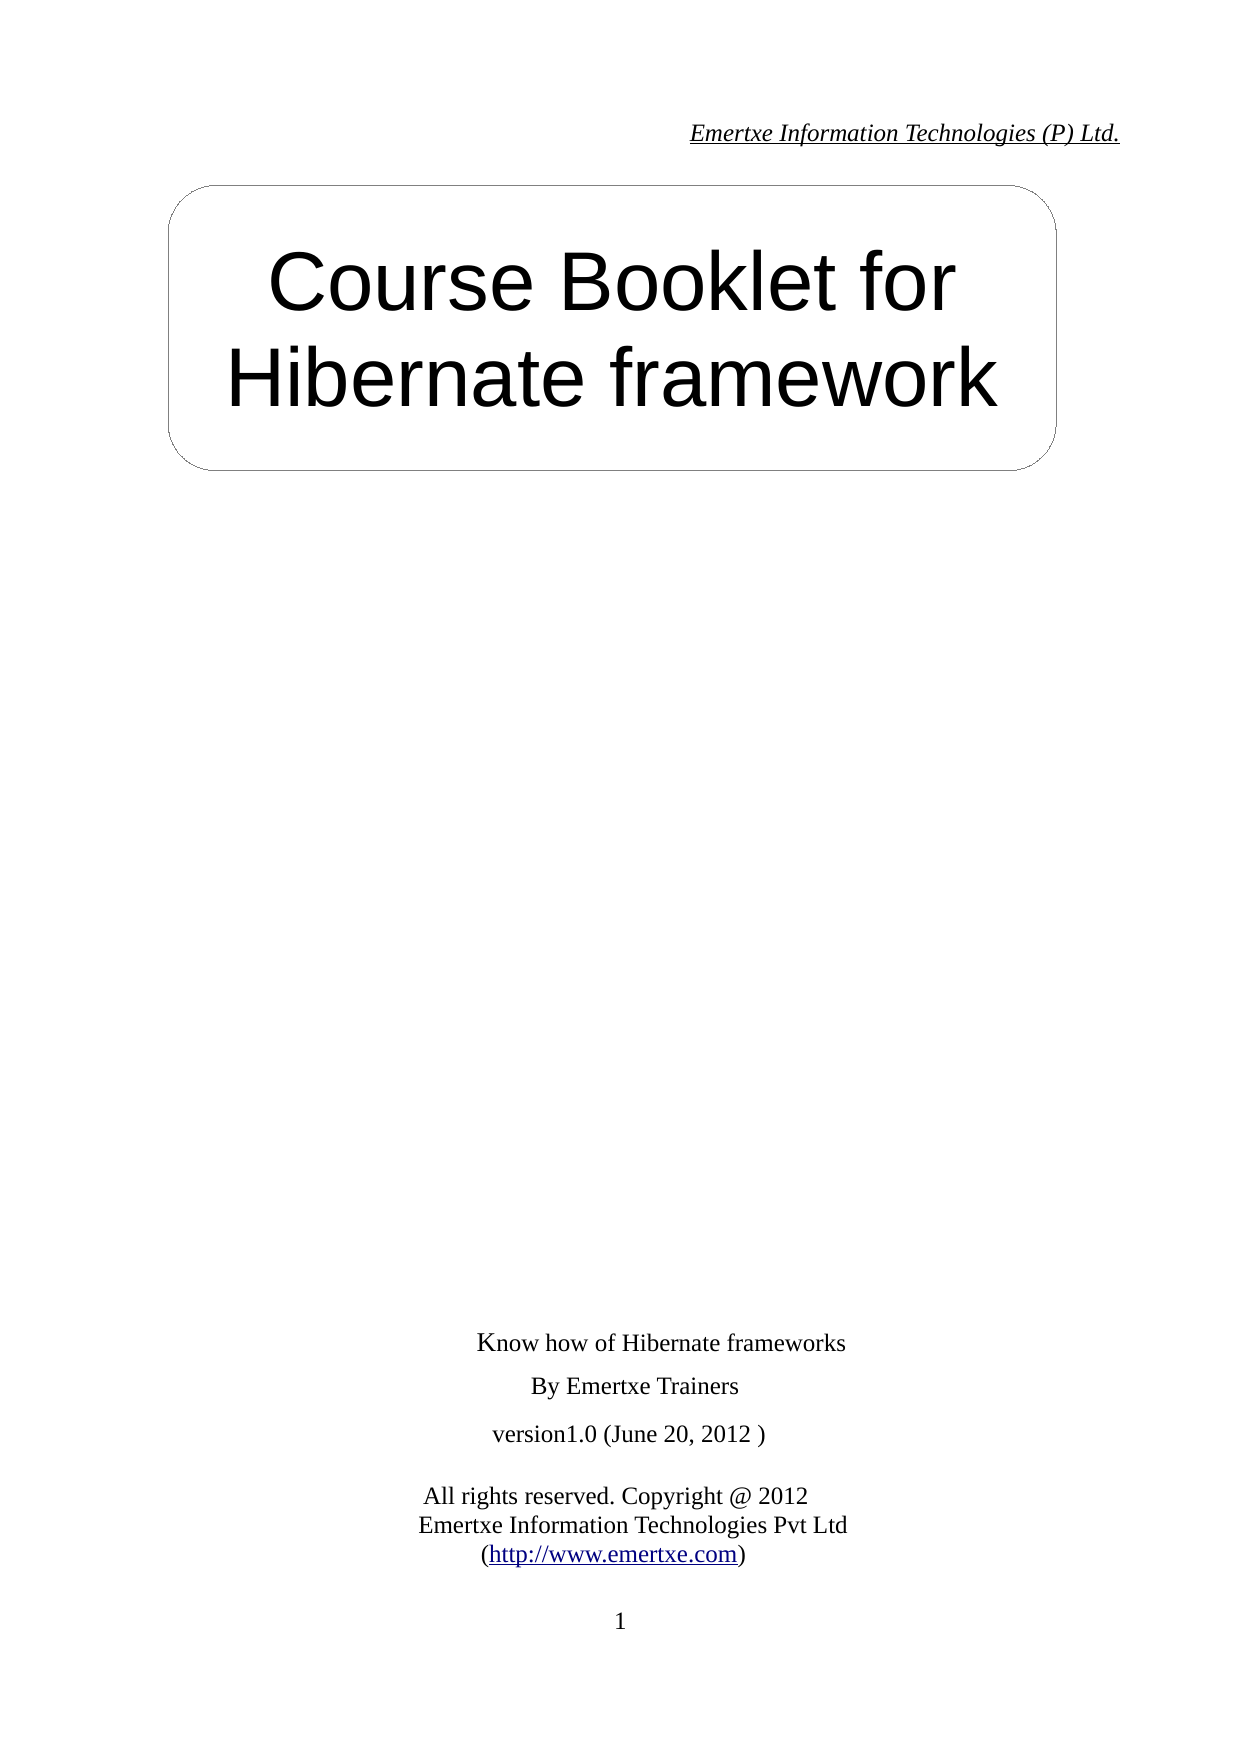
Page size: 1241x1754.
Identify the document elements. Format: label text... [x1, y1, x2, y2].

text version1.0 (June 20, 2012 ) [118, 1400, 1122, 1453]
text By Emertxe Trainers [118, 1371, 1122, 1400]
text All rights reserved. Copyright @ 2012 [118, 1481, 1122, 1510]
text Know how of Hibernate frameworks [118, 1320, 1122, 1359]
text Emertxe Information Technologies Pvt Ltd [118, 1510, 1122, 1539]
text (http://www.emertxe.com) [118, 1539, 1122, 1568]
